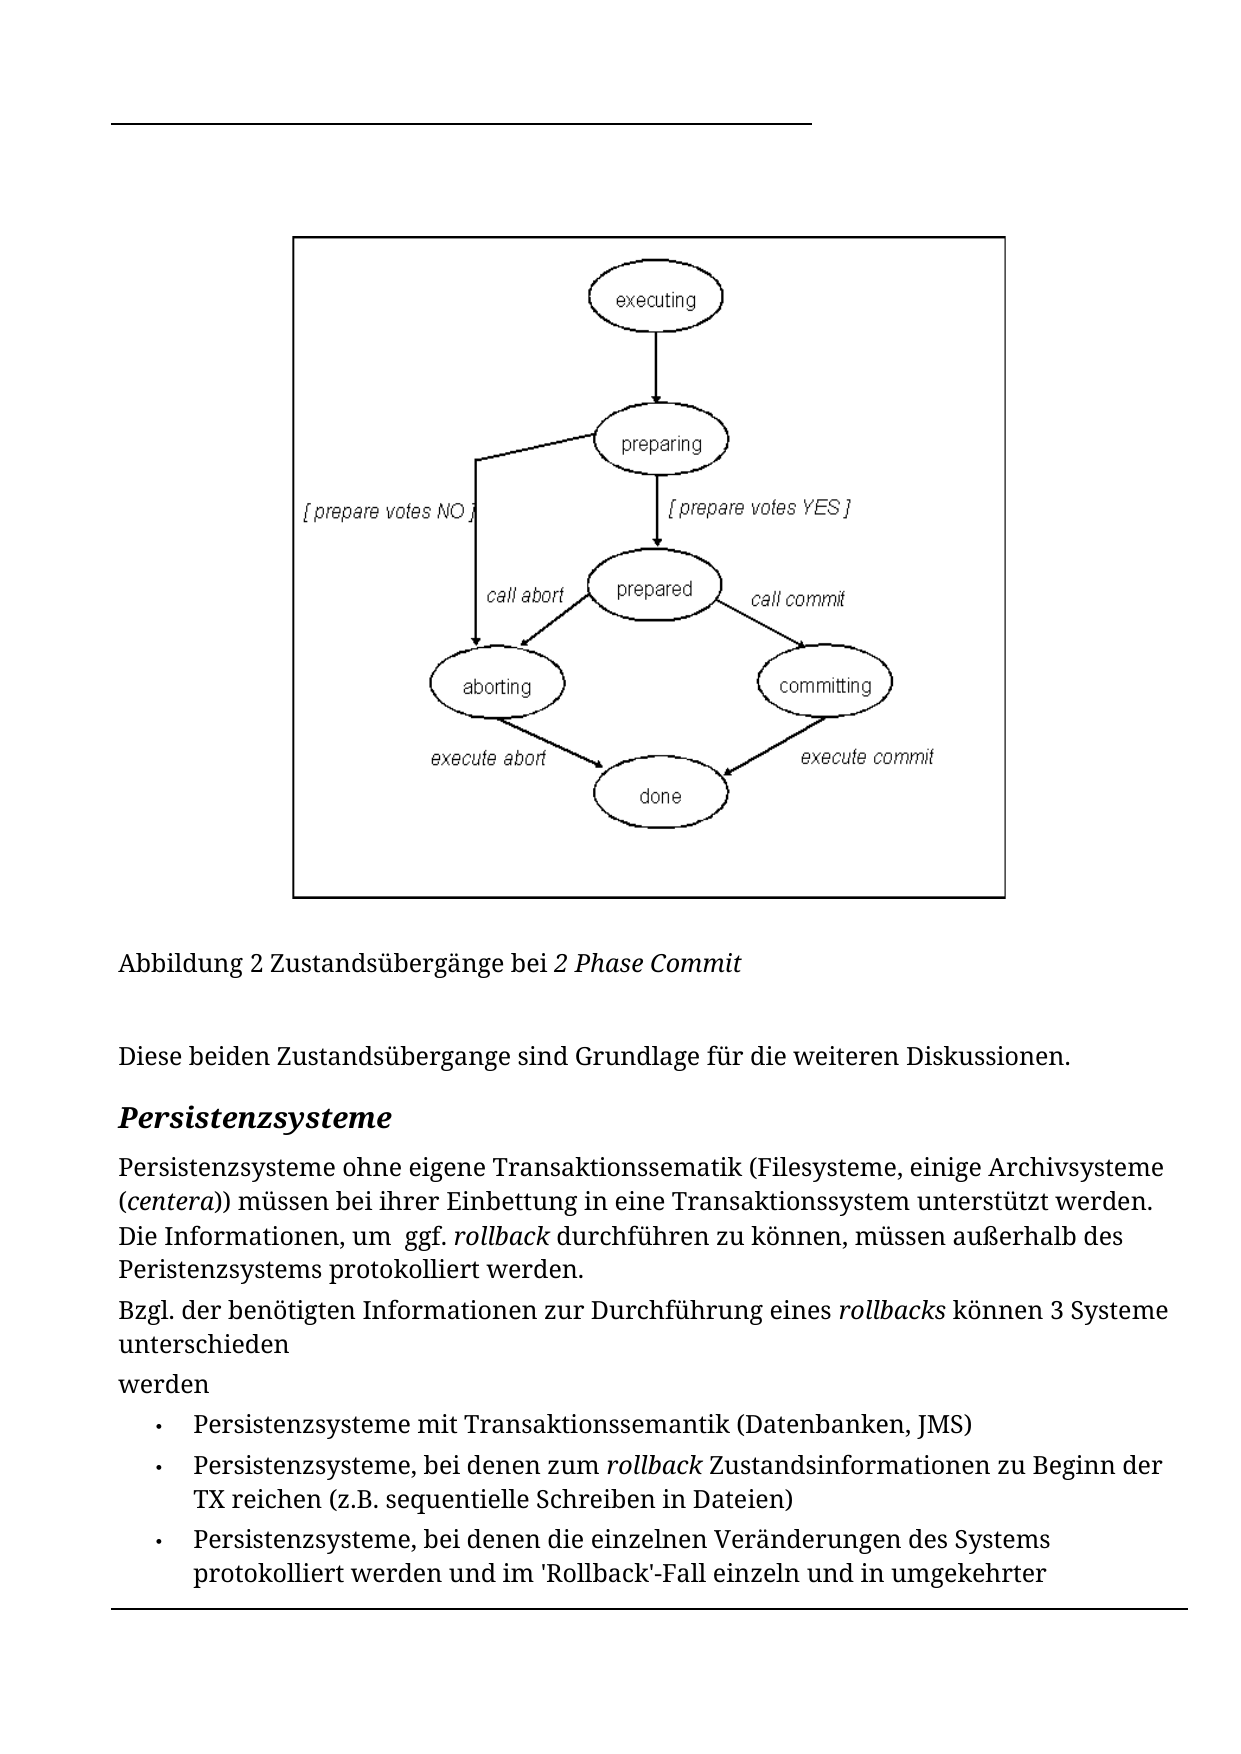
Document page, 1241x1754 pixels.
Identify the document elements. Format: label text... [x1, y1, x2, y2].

list Persistenzsysteme, bei denen zum rollback Zustandsinformationen zu Beginn der TX reichen (z.B. sequentielle Schreiben in Dateien) [156, 1447, 1181, 1516]
text Abbildung 2 Zustandsübergänge bei 2 Phase Commit [118, 946, 1181, 980]
text werden [118, 1367, 1181, 1401]
text Persistenzsysteme ohne eigene Transaktionssematik (Filesysteme, einige Archivsysteme (centera)) müssen bei ihrer Einbettung in eine Transaktionssystem unterstützt werden. Die Informationen, um ggf. rollback durchführen zu können, müssen außerhalb des Peristenzsystems protokolliert werden. [118, 1150, 1181, 1286]
picture [292, 236, 1007, 899]
list Persistenzsysteme, bei denen die einzelnen Veränderungen des Systems protokolliert werden und im 'Rollback'-Fall einzeln und in umgekehrter [156, 1522, 1181, 1590]
list Persistenzsysteme mit Transaktionssemantik (Datenbanken, JMS) [156, 1407, 1181, 1441]
text Diese beiden Zustandsübergange sind Grundlage für die weiteren Diskussionen. [118, 1039, 1181, 1073]
subtitle Persistenzsysteme [118, 1098, 1181, 1137]
text Bzgl. der benötigten Informationen zur Durchführung eines rollbacks können 3 Systeme unterschieden [118, 1292, 1181, 1361]
